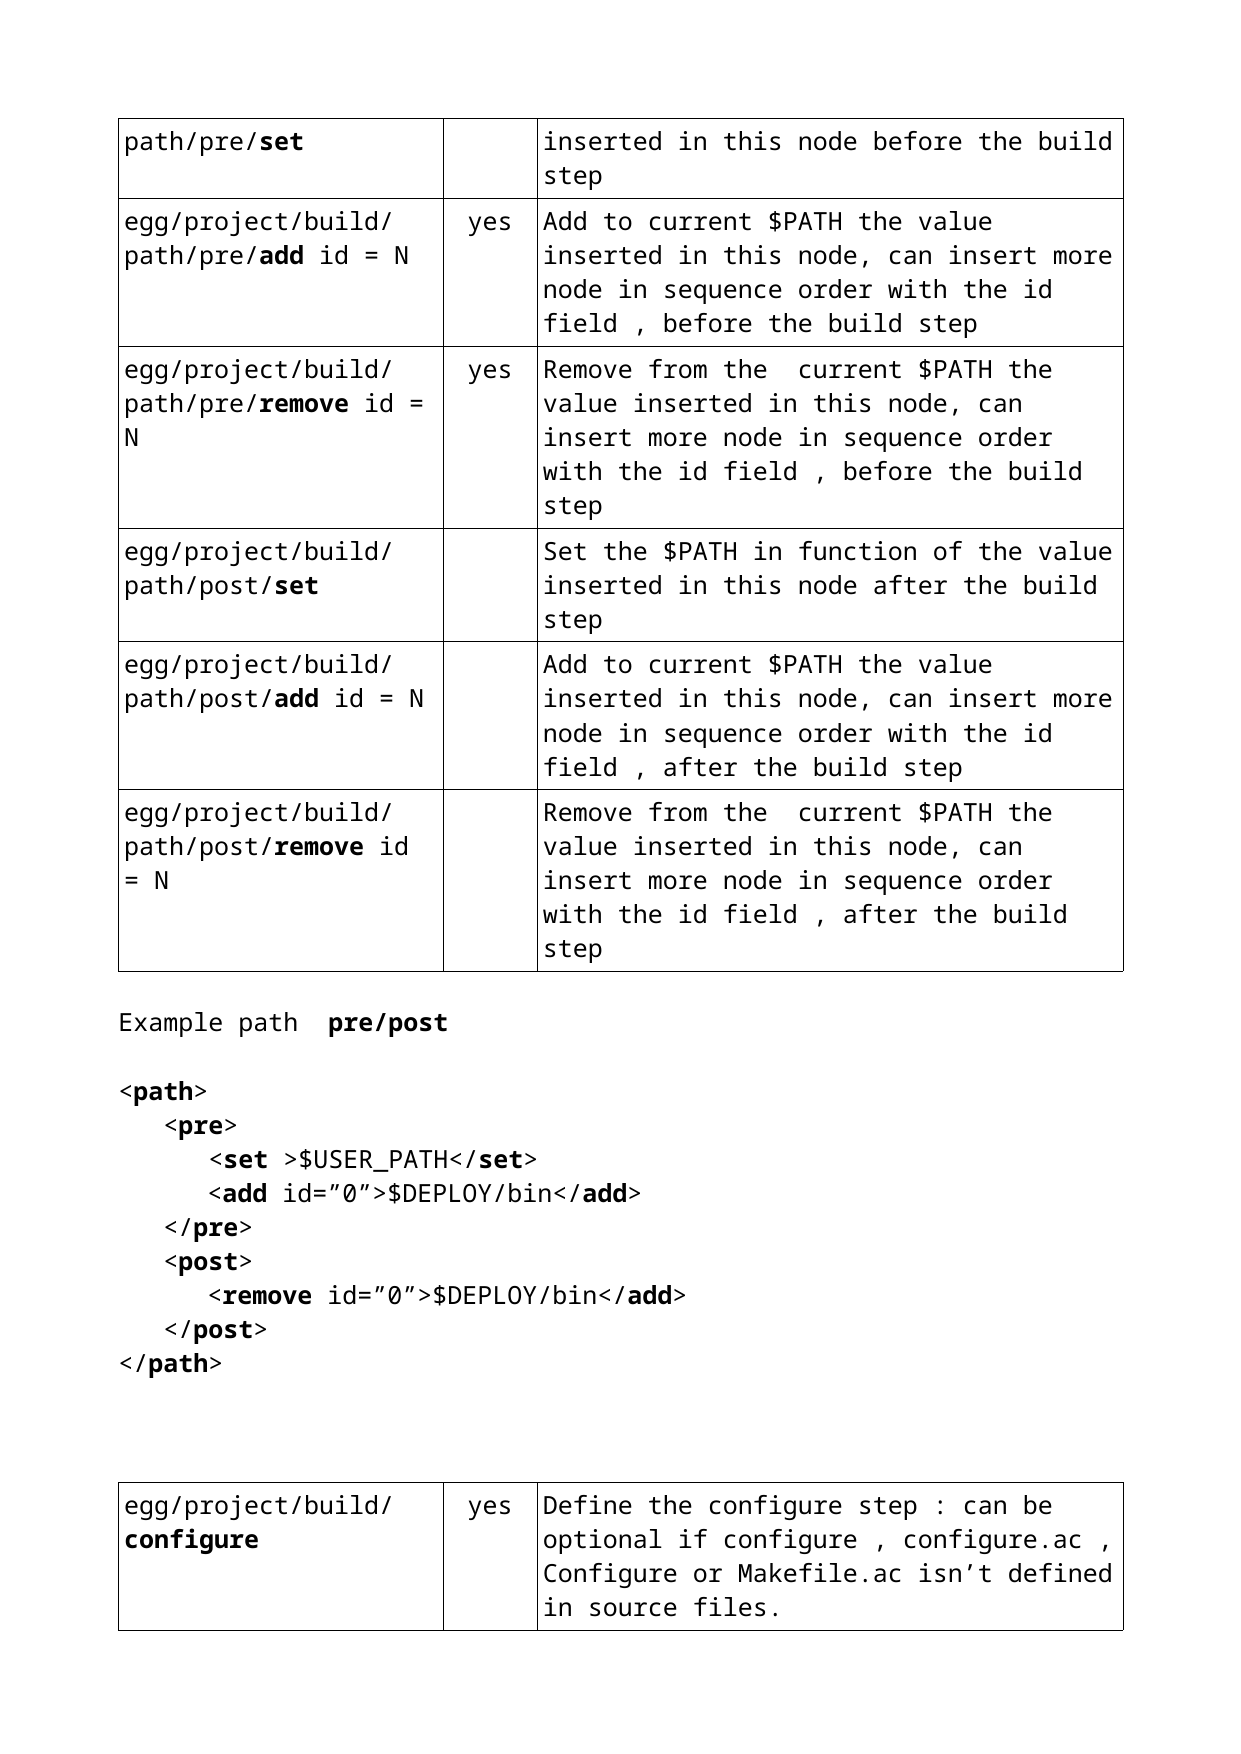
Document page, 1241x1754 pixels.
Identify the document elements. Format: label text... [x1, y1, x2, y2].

table_cell [444, 529, 537, 641]
text </post> [118, 1312, 1122, 1346]
text </path> [118, 1346, 1122, 1380]
table_cell Remove from the current $PATH the value inserted in this node, can insert more node in sequence order with the id field , after the build step [538, 790, 1123, 971]
table_header egg/project/build/configure [119, 1483, 443, 1630]
text <post> [118, 1243, 1122, 1278]
table_cell path/pre/set [119, 119, 443, 198]
text <remove id=”0”>$DEPLOY/bin</add> [118, 1278, 1122, 1312]
table_cell yes [444, 347, 537, 527]
text <pre> [118, 1107, 1122, 1141]
text </pre> [118, 1209, 1122, 1243]
table_cell egg/project/build/path/post/set [119, 529, 443, 641]
text <set >$USER_PATH</set> [118, 1141, 1122, 1175]
table_cell Remove from the current $PATH the value inserted in this node, can insert more node in sequence order with the id field , before the build step [538, 347, 1123, 527]
text Example path pre/post [118, 1005, 1122, 1039]
text <path> [118, 1073, 1122, 1107]
table_header yes [444, 1483, 537, 1630]
table_cell egg/project/build/path/post/add id = N [119, 642, 443, 789]
table_cell [444, 119, 537, 198]
table_header Define the configure step : can be optional if configure , configure.ac , Configure or Makefile.ac isn’t defined in source files. [538, 1483, 1123, 1630]
table_cell Set the $PATH in function of the value inserted in this node after the build step [538, 529, 1123, 641]
table_cell Add to current $PATH the value inserted in this node, can insert more node in sequence order with the id field , before the build step [538, 199, 1123, 346]
table_cell egg/project/build/path/pre/add id = N [119, 199, 443, 346]
table_cell egg/project/build/path/post/remove id = N [119, 790, 443, 971]
table_cell [444, 642, 537, 789]
table_cell [444, 790, 537, 971]
text <add id=”0”>$DEPLOY/bin</add> [118, 1175, 1122, 1209]
table_cell Add to current $PATH the value inserted in this node, can insert more node in sequence order with the id field , after the build step [538, 642, 1123, 789]
table_cell yes [444, 199, 537, 346]
table_cell inserted in this node before the build step [538, 119, 1123, 198]
table_cell egg/project/build/path/pre/remove id = N [119, 347, 443, 527]
